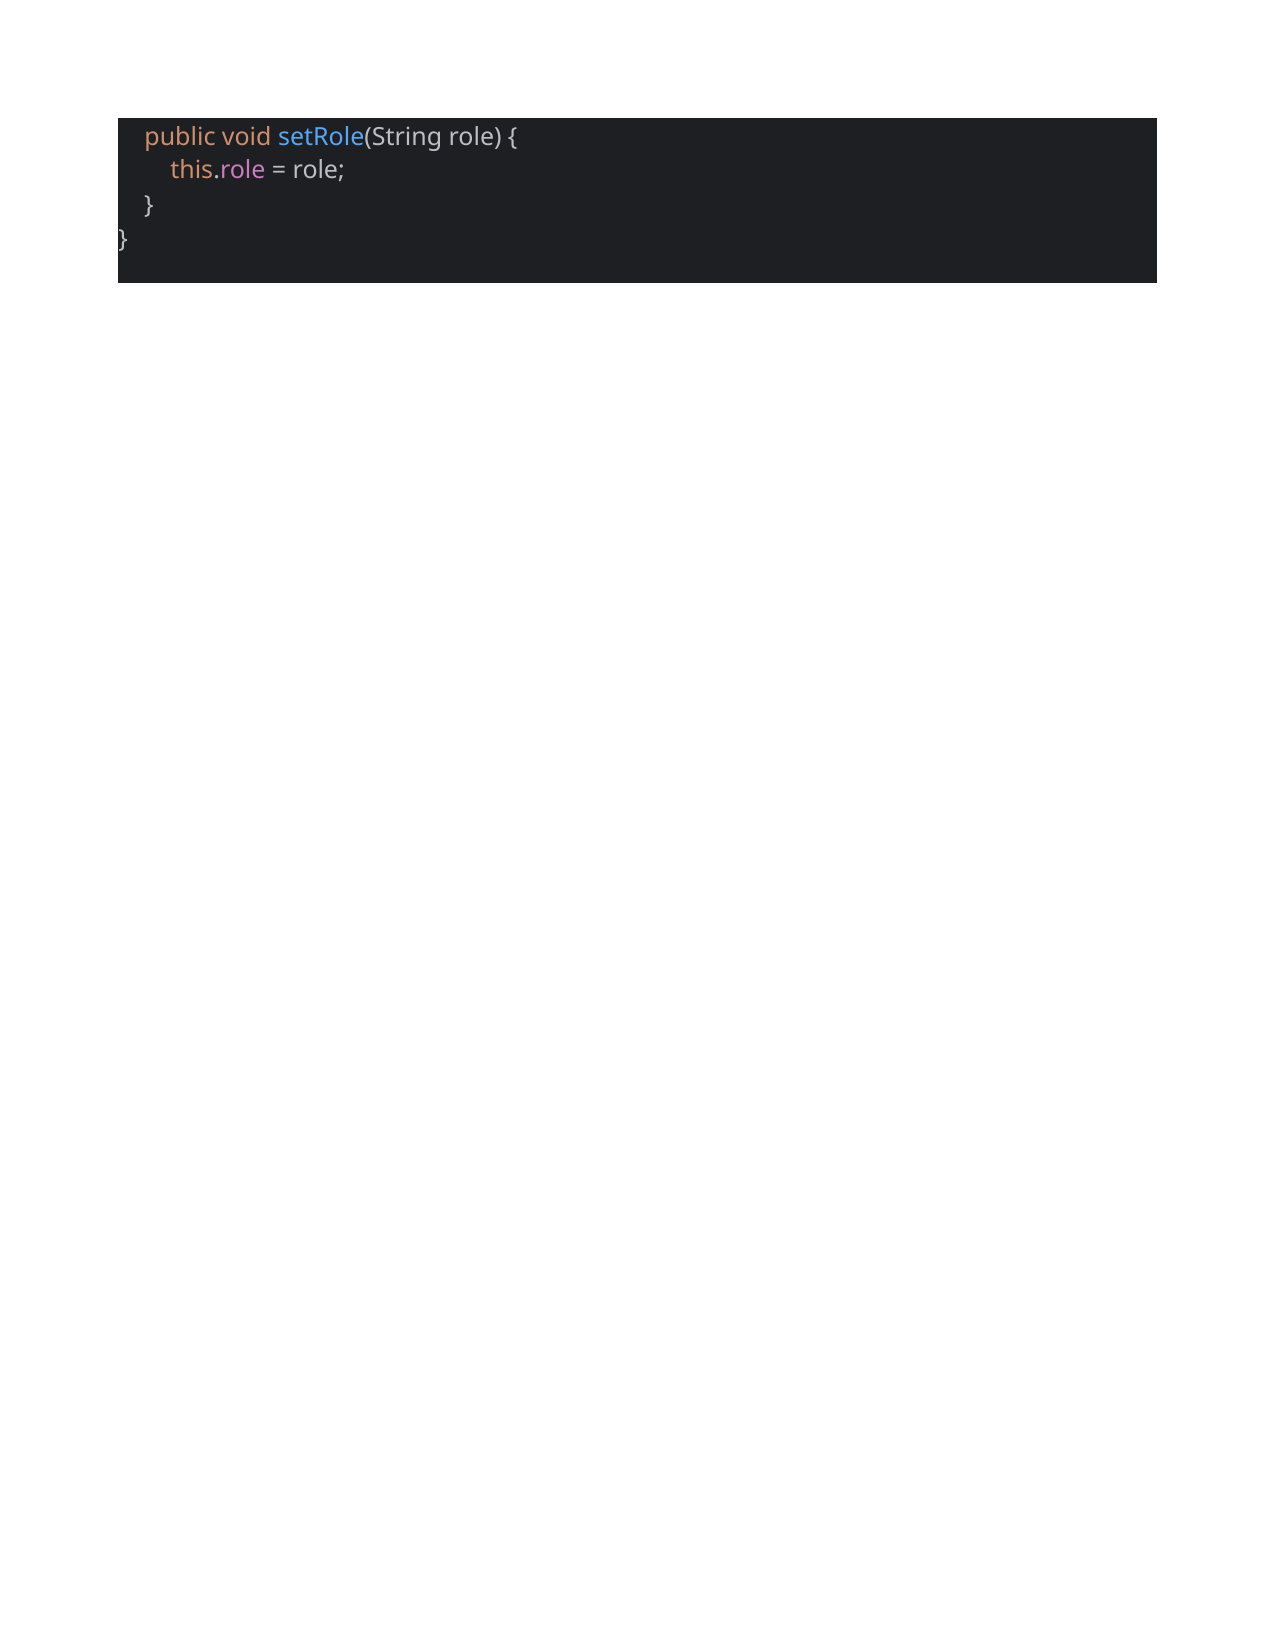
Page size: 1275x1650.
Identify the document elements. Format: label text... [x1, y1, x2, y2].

text public void setRole(String role) { this.role = role; } } [118, 118, 1157, 283]
